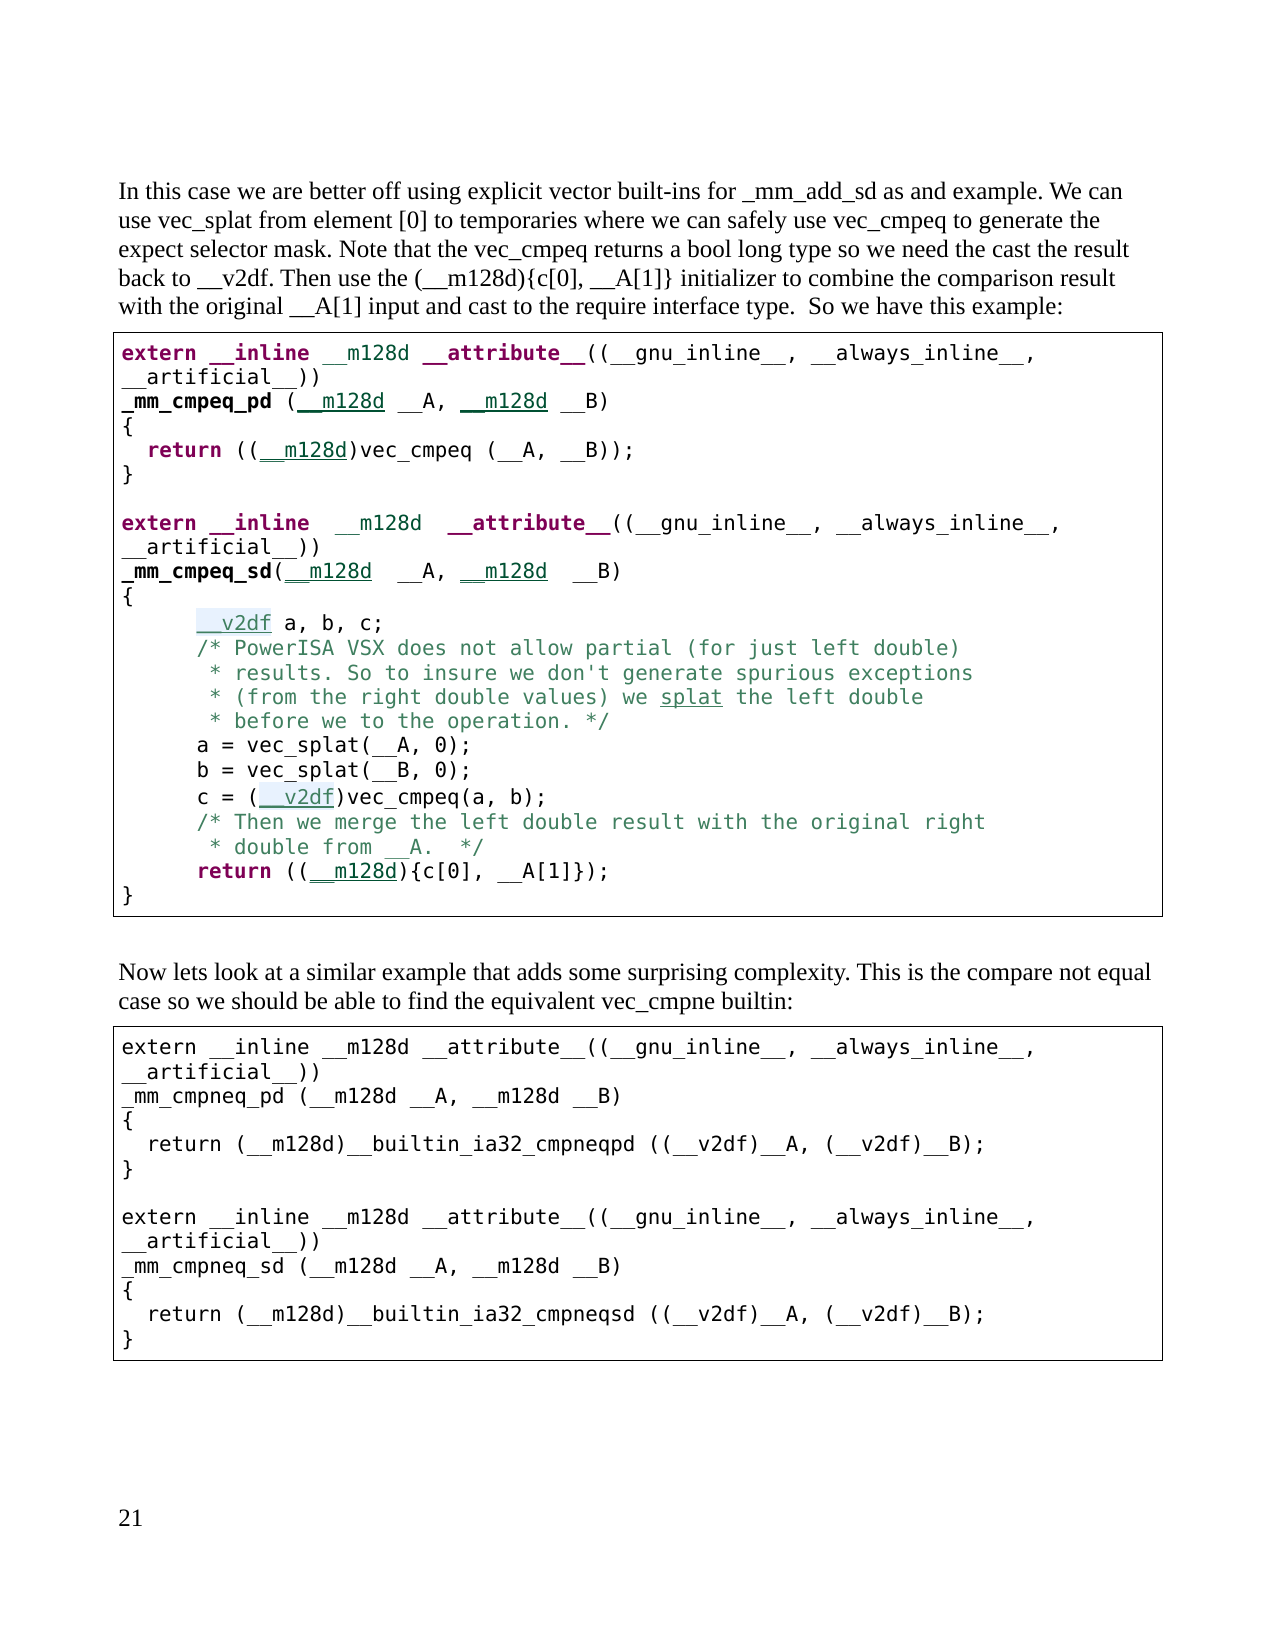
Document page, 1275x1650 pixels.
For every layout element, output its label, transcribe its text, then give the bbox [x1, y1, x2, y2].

text return (__m128d)__builtin_ia32_cmpneqpd ((__v2df)__A, (__v2df)__B); [121, 1132, 1153, 1157]
text c = (__v2df)vec_cmpeq(a, b); [121, 782, 1153, 810]
text { [121, 1278, 1153, 1302]
text } [121, 462, 1153, 487]
text _mm_cmpneq_pd (__m128d __A, __m128d __B) [121, 1084, 1153, 1108]
text __v2df a, b, c; [121, 608, 1153, 636]
text _mm_cmpneq_sd (__m128d __A, __m128d __B) [121, 1254, 1153, 1278]
text return ((__m128d){c[0], __A[1]}); [121, 859, 1153, 883]
text a = vec_splat(__A, 0); [121, 733, 1153, 758]
text { [121, 414, 1153, 438]
text /* PowerISA VSX does not allow partial (for just left double) [121, 636, 1153, 661]
text extern __inline __m128d __attribute__((__gnu_inline__, __always_inline__, __artificial__)) [121, 1205, 1153, 1254]
text * (from the right double values) we splat the left double [121, 685, 1153, 709]
text _mm_cmpeq_pd (__m128d __A, __m128d __B) [121, 389, 1153, 414]
text _mm_cmpeq_sd(__m128d __A, __m128d __B) [121, 559, 1153, 584]
text { [121, 584, 1153, 608]
text * double from __A. */ [121, 835, 1153, 859]
text extern __inline __m128d __attribute__((__gnu_inline__, __always_inline__, __artificial__)) [121, 1035, 1153, 1084]
text b = vec_splat(__B, 0); [121, 758, 1153, 782]
text extern __inline __m128d __attribute__((__gnu_inline__, __always_inline__, __artificial__)) [121, 341, 1153, 389]
text return ((__m128d)vec_cmpeq (__A, __B)); [121, 438, 1153, 462]
text * results. So to insure we don't generate spurious exceptions [121, 661, 1153, 685]
text return (__m128d)__builtin_ia32_cmpneqsd ((__v2df)__A, (__v2df)__B); [121, 1302, 1153, 1327]
text extern __inline __m128d __attribute__((__gnu_inline__, __always_inline__, __artificial__)) [121, 511, 1153, 559]
text } [121, 883, 1153, 907]
text { [121, 1108, 1153, 1132]
text /* Then we merge the left double result with the original right [121, 810, 1153, 835]
text In this case we are better off using explicit vector built-ins for _mm_add_sd as and example. We can use vec_splat from element [0] to temporaries where we can safely use vec_cmpeq to generate the expect selector mask. Note that the vec_cmpeq returns a bool long type so we need the cast the result back to __v2df. Then use the (__m128d){c[0], __A[1]} initializer to combine the comparison result with the original __A[1] input and cast to the require interface type. So we have this example: [118, 176, 1157, 320]
text } [121, 1157, 1153, 1181]
text } [121, 1327, 1153, 1351]
text Now lets look at a similar example that adds some surprising complexity. This is the compare not equal case so we should be able to find the equivalent vec_cmpne builtin: [118, 957, 1157, 1014]
text * before we to the operation. */ [121, 709, 1153, 733]
